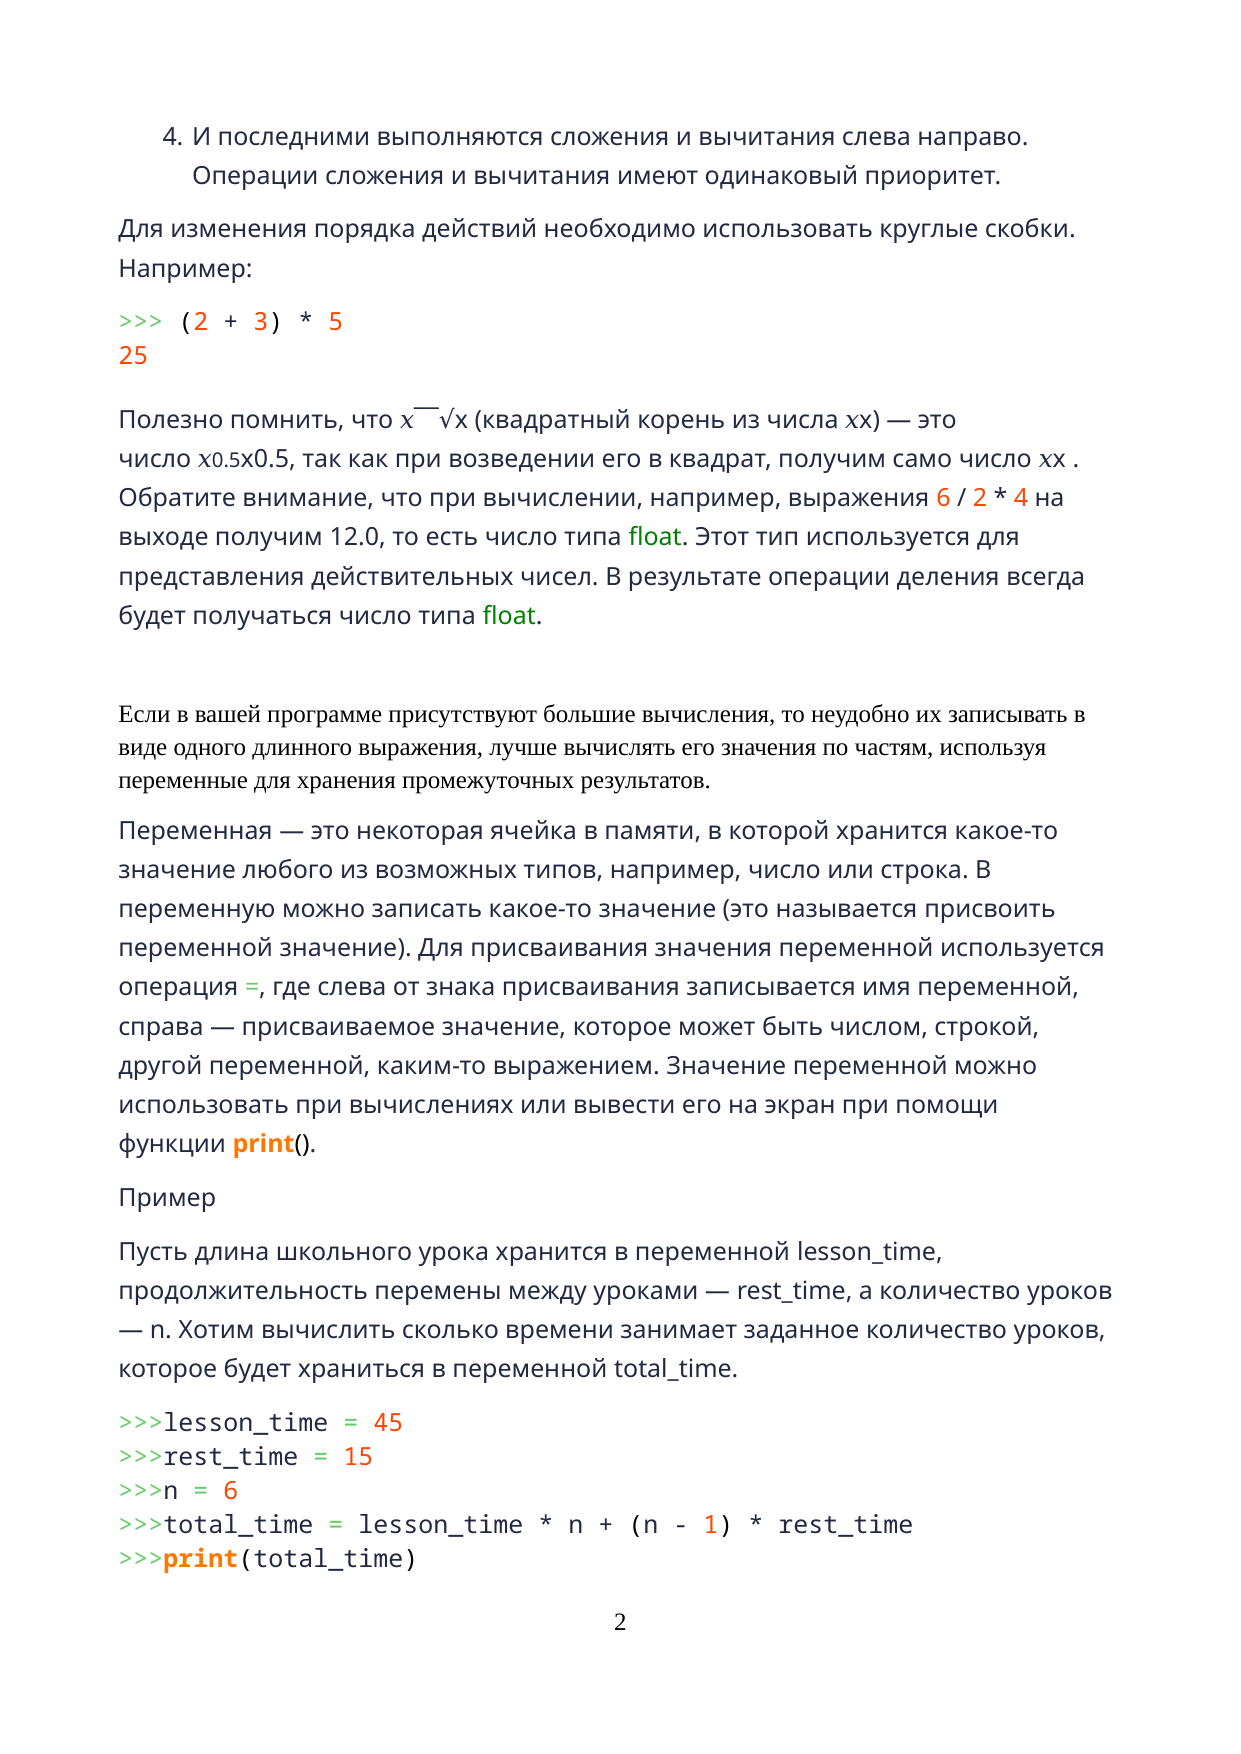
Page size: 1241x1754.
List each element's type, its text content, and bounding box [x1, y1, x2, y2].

text Полезно помнить, что 𝑥‾‾√x (квадратный корень из числа 𝑥x) — это число 𝑥0.5x0.5, так как при возведении его в квадрат, получим само число 𝑥x . [118, 402, 1122, 475]
text Обратите внимание, что при вычислении, например, выражения 6 / 2 * 4 на выходе получим 12.0, то есть число типа float. Этот тип используется для представления действительных чисел. В результате операции деления всегда будет получаться число типа float. [118, 480, 1122, 631]
text >>>rest_time = 15 [118, 1438, 1122, 1473]
text >>>total_time = lesson_time * n + (n - 1) * rest_time [118, 1507, 1122, 1541]
text >>>lesson_time = 45 [118, 1404, 1122, 1438]
text Переменная — это некоторая ячейка в памяти, в которой хранится какое-то значение любого из возможных типов, например, число или строка. В переменную можно записать какое-то значение (это называется присвоить переменной значение). Для присваивания значения переменной используется операция =, где слева от знака присваивания записывается имя переменной, справа — присваиваемое значение, которое может быть числом, строкой, другой переменной, каким-то выражением. Значение переменной можно использовать при вычислениях или вывести его на экран при помощи функции print(). [118, 812, 1122, 1160]
text Пример [118, 1179, 1122, 1213]
text 25 [118, 338, 1122, 372]
text >>>print(total_time) [118, 1541, 1122, 1575]
text Если в вашей программе присутствуют большие вычисления, то неудобно их записывать в виде одного длинного выражения, лучше вычислять его значения по частям, используя переменные для хранения промежуточных результатов. [118, 699, 1122, 793]
text >>>n = 6 [118, 1473, 1122, 1507]
text Пусть длина школьного урока хранится в переменной lesson_time, продолжительность перемены между уроками — rest_time, а количество уроков — n. Хотим вычислить сколько времени занимает заданное количество уроков, которое будет храниться в переменной total_time. [118, 1233, 1122, 1385]
text >>> (2 + 3) * 5 [118, 304, 1122, 338]
list И последними выполняются сложения и вычитания слева направо. Операции сложения и вычитания имеют одинаковый приоритет. [162, 118, 1122, 191]
text Для изменения порядка действий необходимо использовать круглые скобки. Например: [118, 211, 1122, 284]
